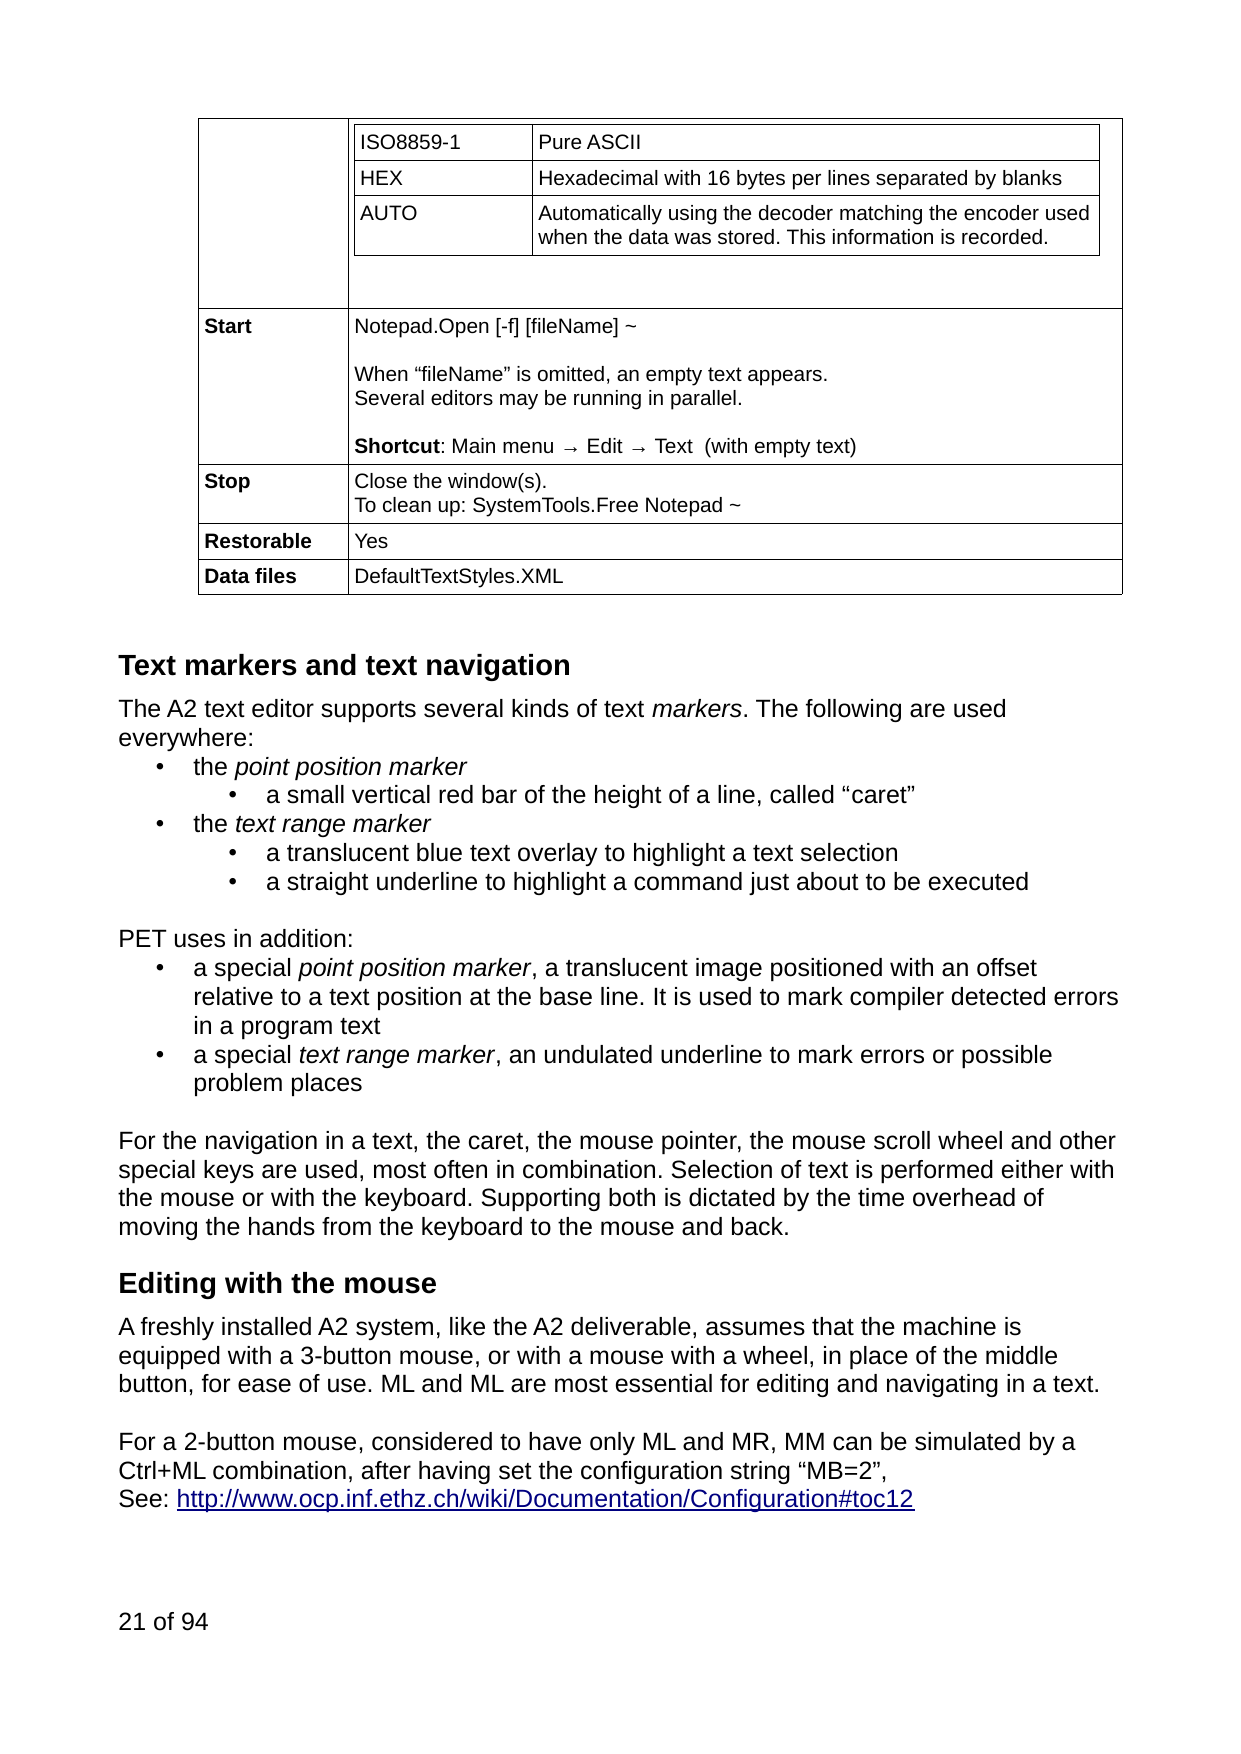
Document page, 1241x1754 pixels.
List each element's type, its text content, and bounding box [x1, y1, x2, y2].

text PET uses in addition: [118, 924, 1122, 953]
list a special point position marker, a translucent image positioned with an offset relative to a text position at the base line. It is used to mark compiler detected errors in a program text [156, 953, 1122, 1039]
list the text range marker [156, 809, 1122, 838]
table_cell Automatically using the decoder matching the encoder used when the data was stored. This information is recorded. [533, 196, 1099, 254]
table_cell ISO8859-1 [355, 125, 532, 159]
table_cell Yes [349, 524, 1122, 558]
text The A2 text editor supports several kinds of text markers. The following are used everywhere: [118, 694, 1122, 751]
list a special text range marker, an undulated underline to mark errors or possible problem places [156, 1039, 1122, 1097]
list a translucent blue text overlay to highlight a text selection [228, 838, 1122, 867]
subtitle Text markers and text navigation [118, 648, 1122, 681]
table_cell Hexadecimal with 16 bytes per lines separated by blanks [533, 161, 1099, 195]
table_cell Data files [199, 560, 348, 594]
table_cell DefaultTextStyles.XML [349, 560, 1122, 594]
text For a 2-button mouse, considered to have only ML and MR, MM can be simulated by a Ctrl+ML combination, after having set the configuration string “MB=2”, [118, 1427, 1122, 1484]
table_cell Stop [199, 465, 348, 523]
table_cell Pure ASCII [533, 125, 1099, 159]
table_header [349, 119, 1122, 308]
table_cell HEX [355, 161, 532, 195]
table_cell Restorable [199, 524, 348, 558]
table_cell Notepad.Open [-f] [fileName] ~ When “fileName” is omitted, an empty text appears. Several editors may be running in parallel. Shortcut: Main menu → Edit → Text (with empty text) [349, 309, 1122, 463]
subtitle Editing with the mouse [118, 1266, 1122, 1299]
list a straight underline to highlight a command just about to be executed [228, 867, 1122, 896]
list a small vertical red bar of the height of a line, called “caret” [228, 780, 1122, 809]
text See: http://www.ocp.inf.ethz.ch/wiki/Documentation/Configuration#toc12 [118, 1484, 1122, 1513]
text A freshly installed A2 system, like the A2 deliverable, assumes that the machine is equipped with a 3-button mouse, or with a mouse with a wheel, in place of the middle button, for ease of use. ML and ML are most essential for editing and navigating in a text. [118, 1312, 1122, 1398]
table_cell Close the window(s). To clean up: SystemTools.Free Notepad ~ [349, 465, 1122, 523]
table_cell AUTO [355, 196, 532, 254]
table_cell Start [199, 309, 348, 463]
table_header [199, 119, 348, 308]
text For the navigation in a text, the caret, the mouse pointer, the mouse scroll wheel and other special keys are used, most often in combination. Selection of text is performed either with the mouse or with the keyboard. Supporting both is dictated by the time overhead of moving the hands from the keyboard to the mouse and back. [118, 1126, 1122, 1241]
list the point position marker [156, 751, 1122, 780]
